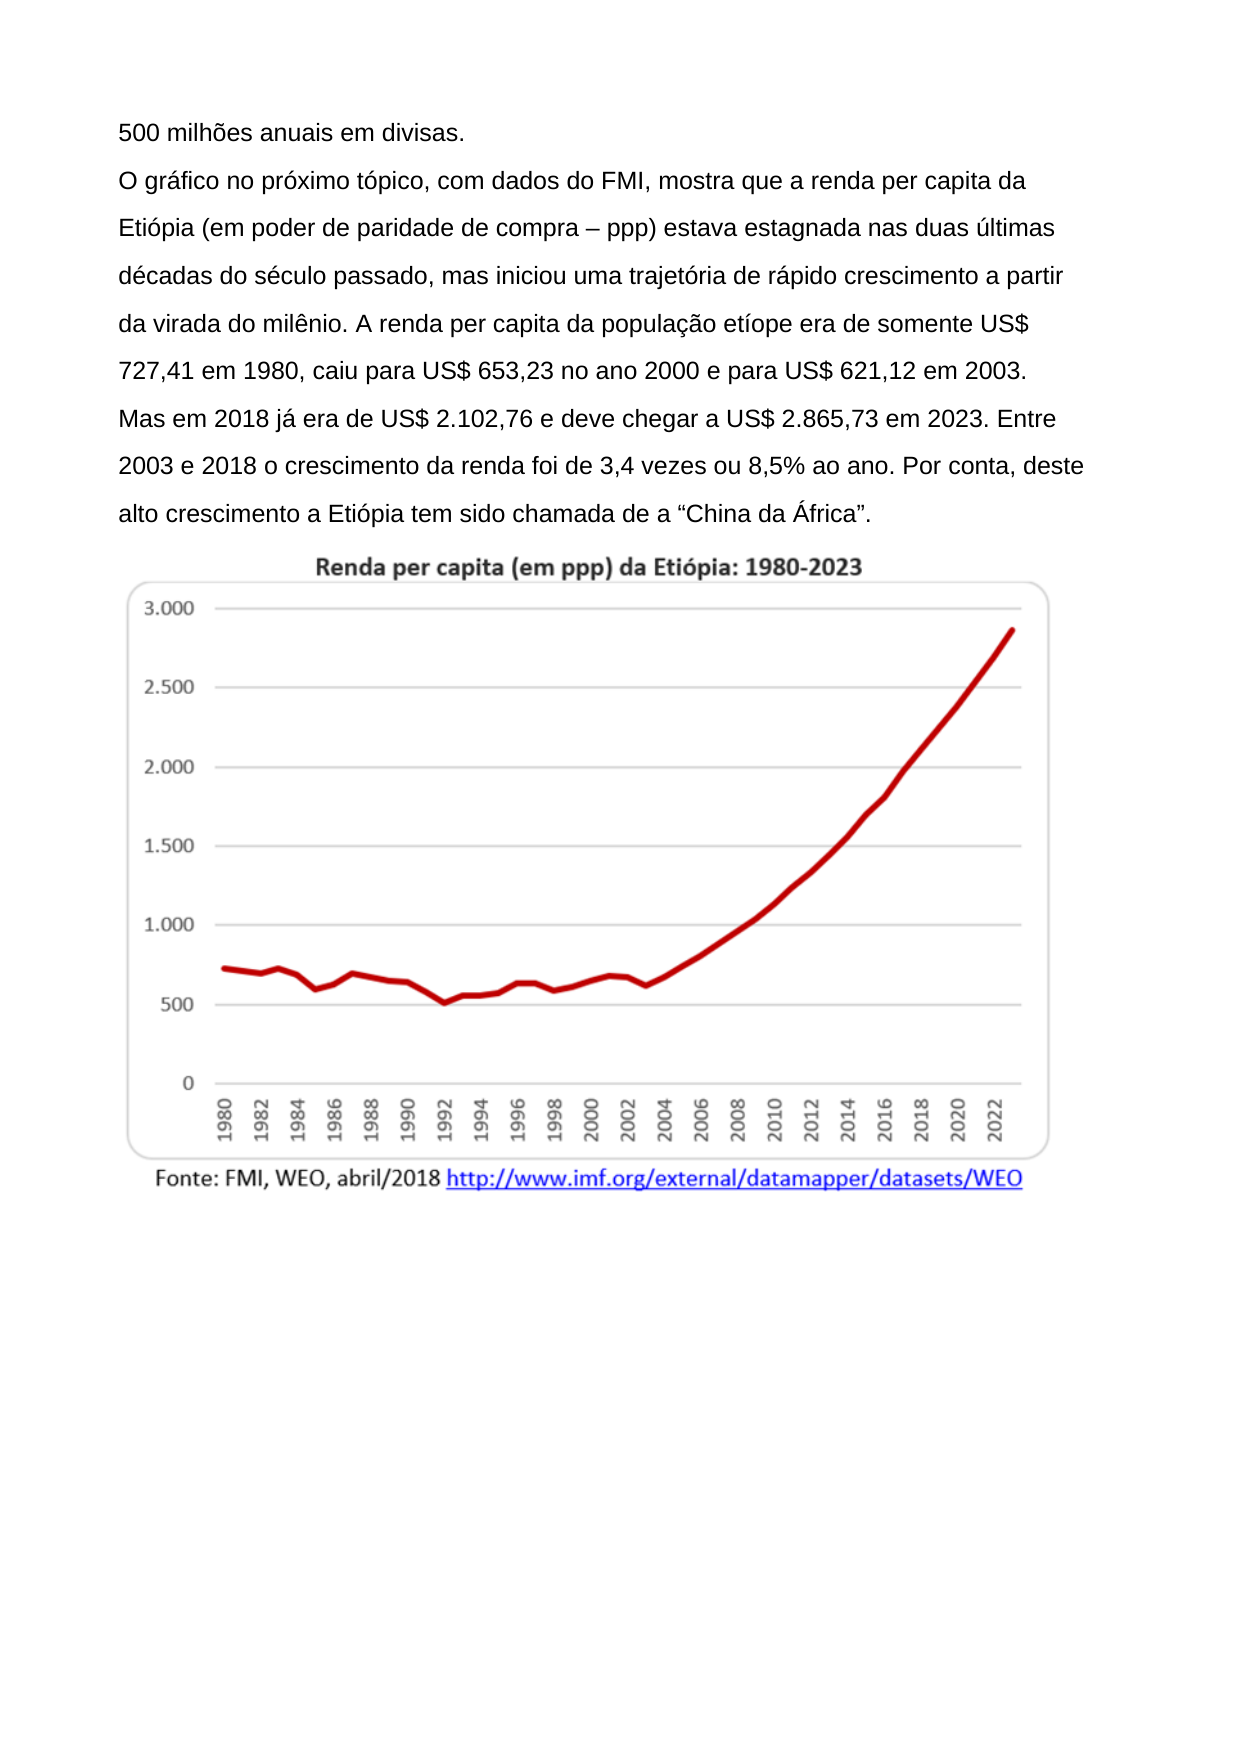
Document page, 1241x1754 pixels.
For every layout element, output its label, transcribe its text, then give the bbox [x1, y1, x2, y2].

text Mas em 2018 já era de US$ 2.102,76 e deve chegar a US$ 2.865,73 em 2023. Entre [118, 404, 1122, 432]
text Etiópia (em poder de paridade de compra – ppp) estava estagnada nas duas últimas [118, 213, 1122, 242]
picture [118, 546, 1056, 1197]
text 2003 e 2018 o crescimento da renda foi de 3,4 vezes ou 8,5% ao ano. Por conta, deste [118, 451, 1122, 480]
text O gráfico no próximo tópico, com dados do FMI, mostra que a renda per capita da [118, 166, 1122, 194]
text décadas do século passado, mas iniciou uma trajetória de rápido crescimento a partir [118, 261, 1122, 290]
text 500 milhões anuais em divisas. [118, 118, 1122, 147]
text 727,41 em 1980, caiu para US$ 653,23 no ano 2000 e para US$ 621,12 em 2003. [118, 356, 1122, 385]
text alto crescimento a Etiópia tem sido chamada de a “China da África”. [118, 499, 1122, 528]
text da virada do milênio. A renda per capita da população etíope era de somente US$ [118, 308, 1122, 337]
